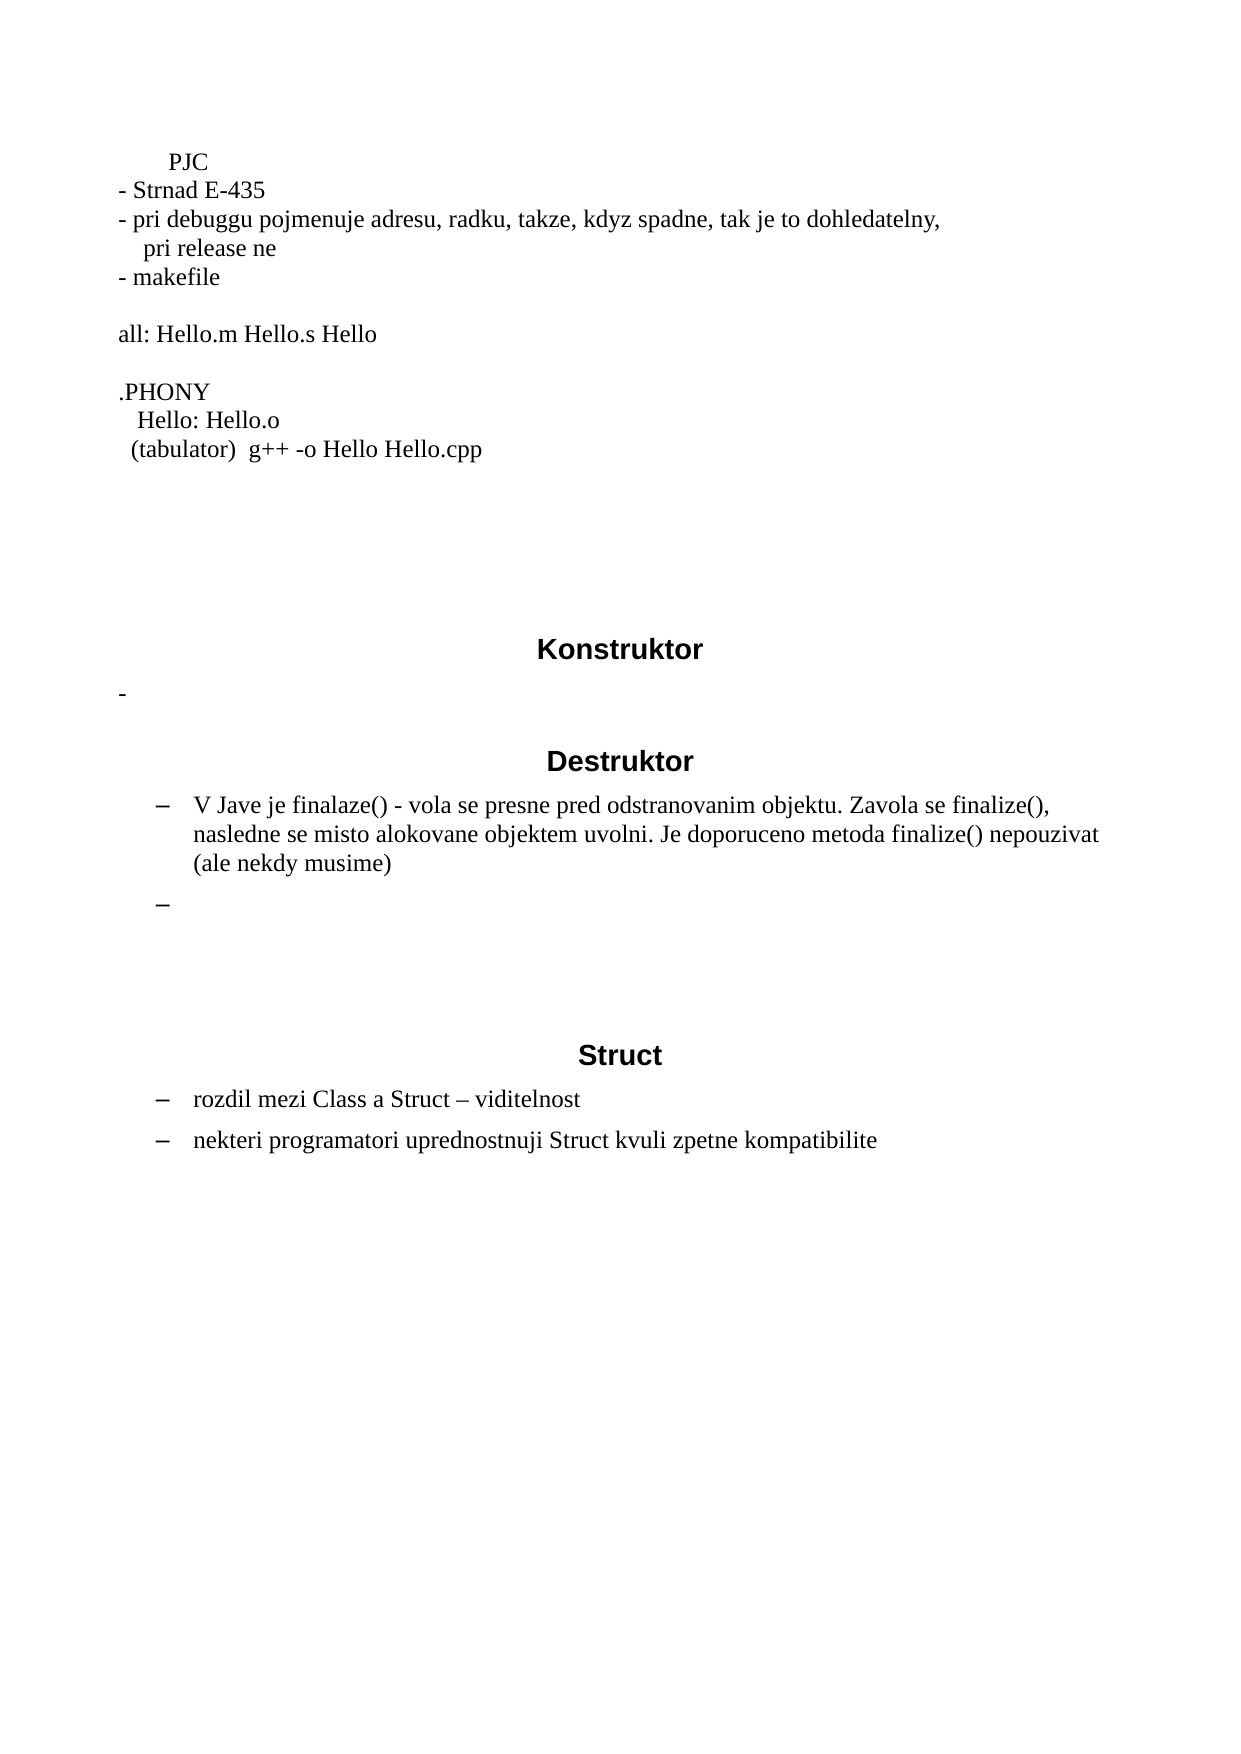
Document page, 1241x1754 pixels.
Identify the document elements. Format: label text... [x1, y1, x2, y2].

subtitle Konstruktor [118, 632, 1122, 665]
text Hello: Hello.o [118, 406, 1122, 434]
text (tabulator) g++ -o Hello Hello.cpp [118, 434, 1122, 463]
text .PHONY [118, 377, 1122, 406]
text - Strnad E-435 [118, 176, 1122, 204]
subtitle Struct [118, 1038, 1122, 1071]
text - makefile [118, 262, 1122, 291]
text pri release ne [118, 233, 1122, 262]
text PJC [118, 147, 1122, 176]
list rozdil mezi Class a Struct – viditelnost [156, 1084, 1122, 1112]
text all: Hello.m Hello.s Hello [118, 319, 1122, 348]
list nekteri programatori uprednostnuji Struct kvuli zpetne kompatibilite [156, 1125, 1122, 1154]
list V Jave je finalaze() - vola se presne pred odstranovanim objektu. Zavola se finalize(), nasledne se misto alokovane objektem uvolni. Je doporuceno metoda finalize() nepouzivat (ale nekdy musime) [156, 790, 1122, 876]
subtitle Destruktor [118, 744, 1122, 778]
text - [118, 678, 1122, 707]
text - pri debuggu pojmenuje adresu, radku, takze, kdyz spadne, tak je to dohledatelny, [118, 204, 1122, 233]
